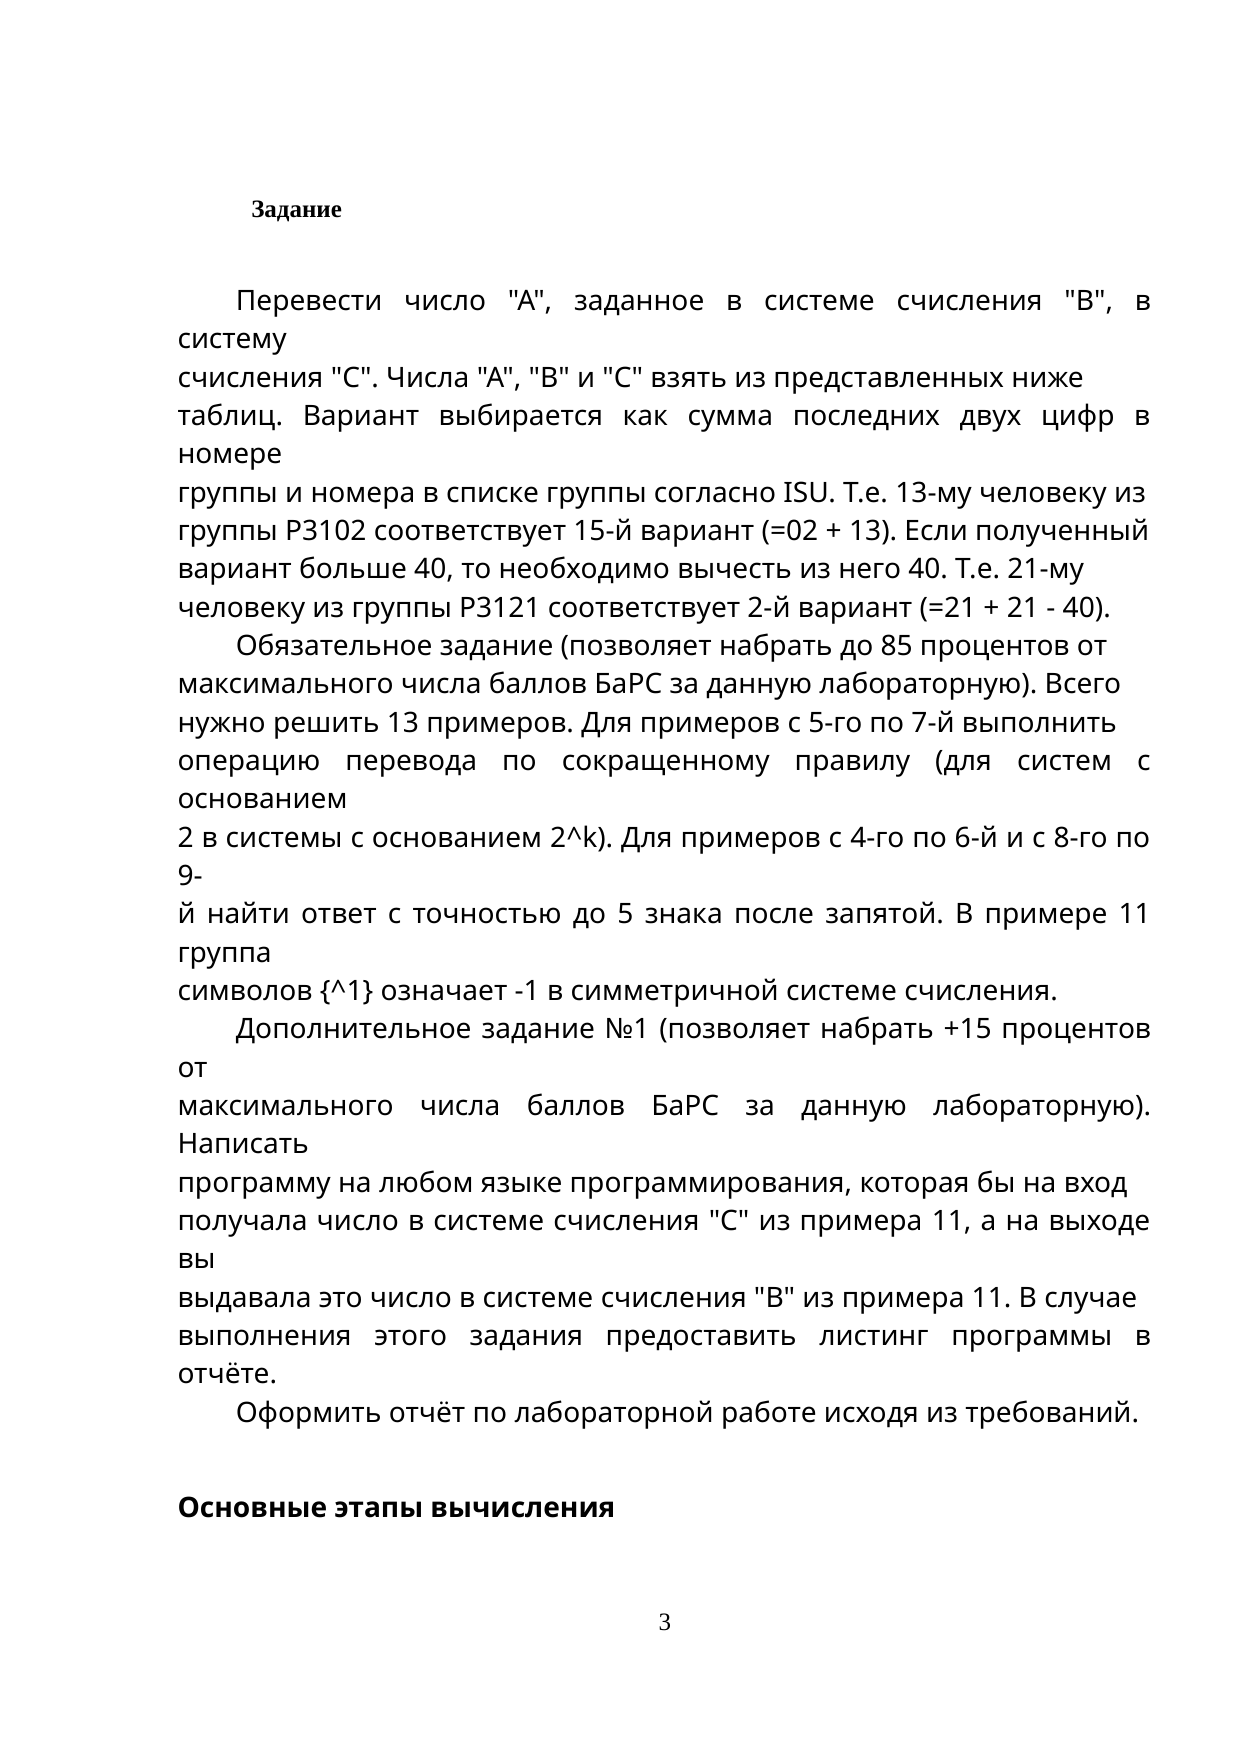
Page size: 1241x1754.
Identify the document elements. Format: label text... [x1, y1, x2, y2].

text счисления "С". Числа "А", "В" и "С" взять из представленных ниже [177, 357, 1152, 395]
text получала число в системе счисления "С" из примера 11, а на выходе вы [177, 1200, 1152, 1277]
text максимального числа баллов БаРС за данную лабораторную). Написать [177, 1085, 1152, 1162]
text программу на любом языке программирования, которая бы на вход [177, 1162, 1152, 1200]
text Перевести число "А", заданное в системе счисления "В", в систему [177, 280, 1152, 357]
text Обязательное задание (позволяет набрать до 85 процентов от [177, 625, 1152, 664]
text вариант больше 40, то необходимо вычесть из него 40. Т.е. 21-му [177, 549, 1152, 587]
text Дополнительное задание №1 (позволяет набрать +15 процентов от [177, 1009, 1152, 1085]
text Оформить отчёт по лабораторной работе исходя из требований. [177, 1392, 1152, 1430]
text й найти ответ с точностью до 5 знака после запятой. В примере 11 группа [177, 894, 1152, 970]
text Задание [177, 194, 1152, 223]
text операцию перевода по сокращенному правилу (для систем с основанием [177, 740, 1152, 817]
text группы P3102 соответствует 15-й вариант (=02 + 13). Если полученный [177, 510, 1152, 549]
text человеку из группы P3121 соответствует 2-й вариант (=21 + 21 - 40). [177, 587, 1152, 625]
text выдавала это число в системе счисления "B" из примера 11. В случае [177, 1277, 1152, 1315]
text группы и номера в списке группы согласно ISU. Т.е. 13-му человеку из [177, 472, 1152, 510]
text максимального числа баллов БаРС за данную лабораторную). Всего [177, 664, 1152, 702]
text 2 в системы с основанием 2^k). Для примеров с 4-го по 6-й и с 8-го по 9- [177, 817, 1152, 894]
text выполнения этого задания предоставить листинг программы в отчёте. [177, 1315, 1152, 1392]
text символов {^1} означает -1 в симметричной системе счисления. [177, 970, 1152, 1009]
text нужно решить 13 примеров. Для примеров с 5-го по 7-й выполнить [177, 702, 1152, 740]
text таблиц. Вариант выбирается как сумма последних двух цифр в номере [177, 395, 1152, 472]
text Основные этапы вычисления [177, 1488, 1152, 1526]
